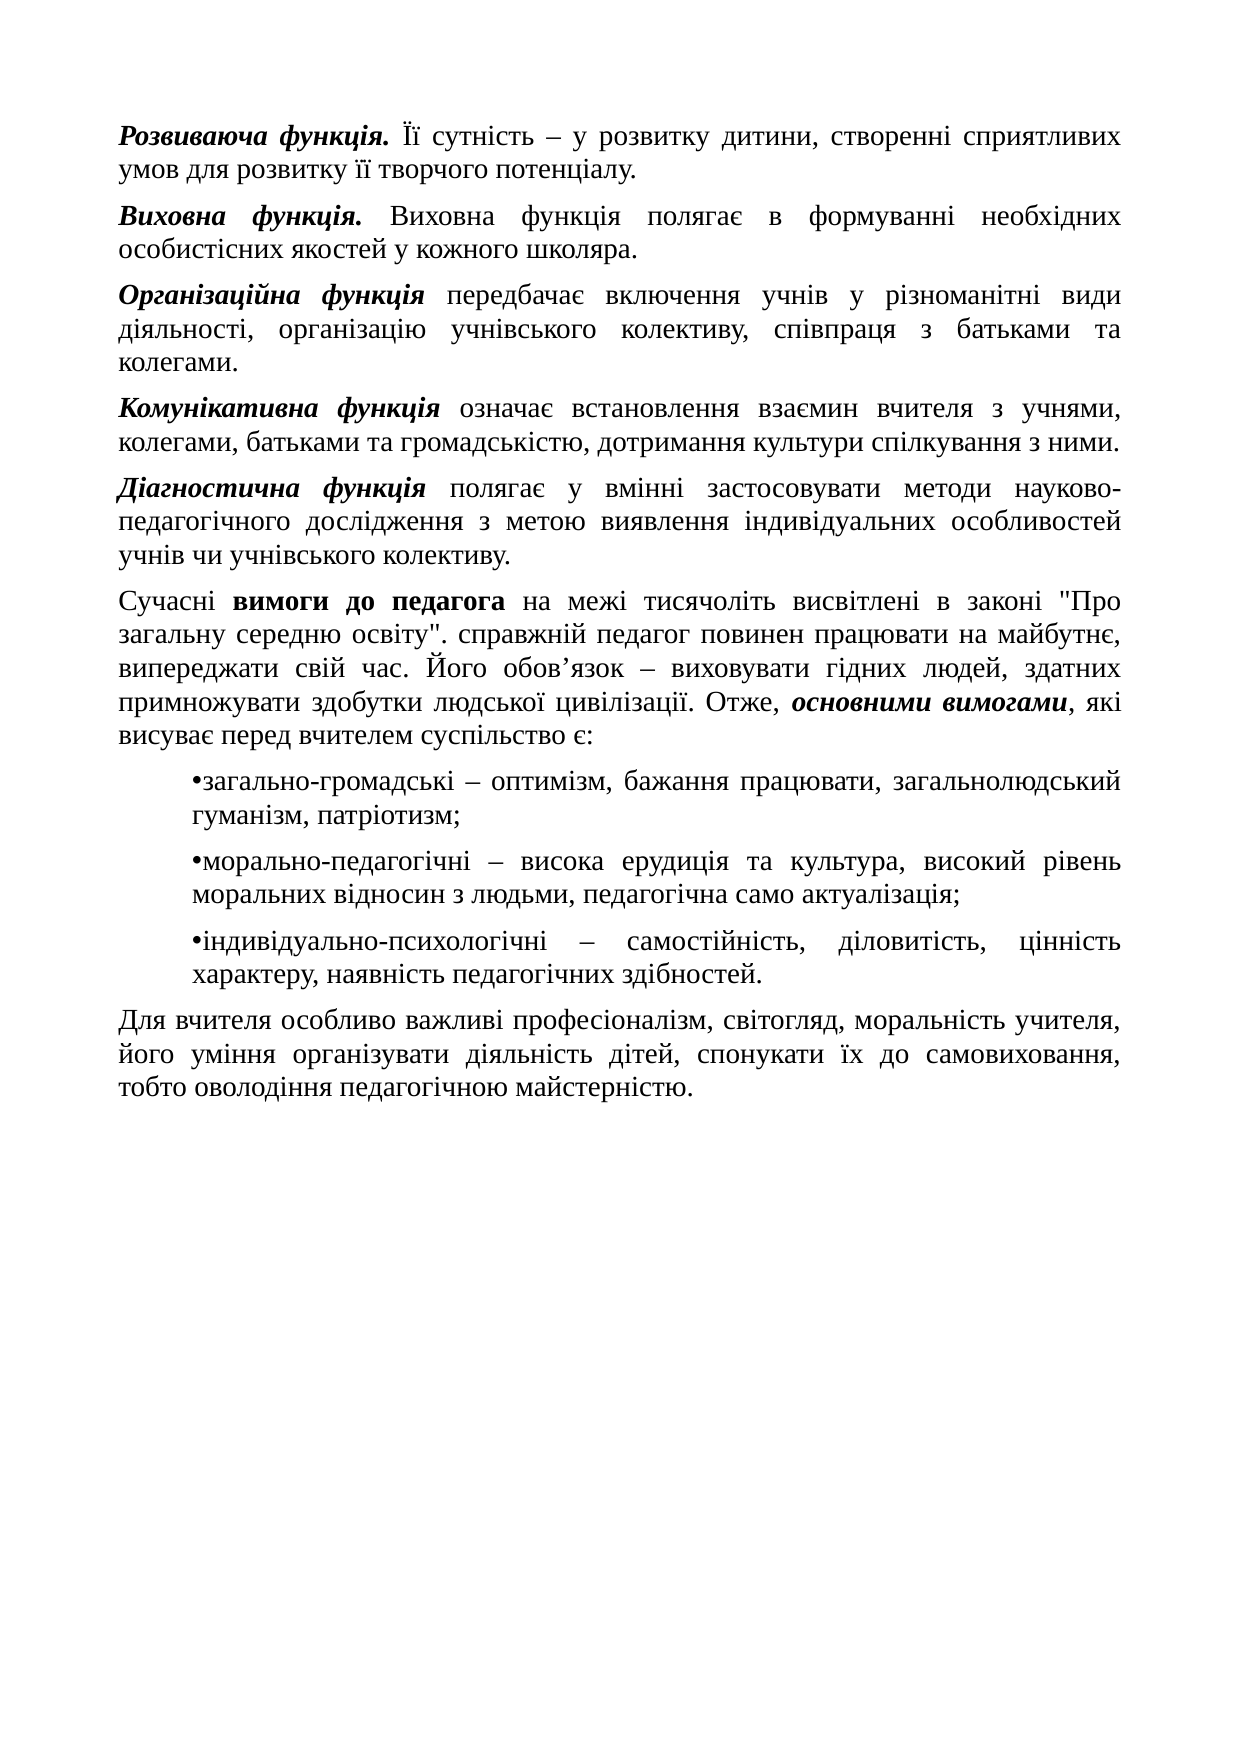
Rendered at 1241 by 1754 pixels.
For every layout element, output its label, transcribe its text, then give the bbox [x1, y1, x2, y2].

text Комунікативна функція означає встановлення взаємин вчителя з учнями, колегами, батьками та громадськістю, дотримання культури спілкування з ними. [118, 390, 1122, 457]
list індивідуально-психологічні – самостійність, діловитість, цінність характеру, наявність педагогічних здібностей. [118, 923, 1122, 990]
list морально-педагогічні – висока ерудиція та культура, високий рівень моральних відносин з людьми, педагогічна само актуалізація; [118, 843, 1122, 910]
text Сучасні вимоги до педагога на межі тисячоліть висвітлені в законі "Про загальну середню освіту". справжній педагог повинен працювати на майбутнє, випереджати свій час. Його обов’язок – виховувати гідних людей, здатних примножувати здобутки людської цивілізації. Отже, основними вимогами, які висуває перед вчителем суспільство є: [118, 583, 1122, 751]
text Діагностична функція полягає у вмінні застосовувати методи науково-педагогічного дослідження з метою виявлення індивідуальних особливостей учнів чи учнівського колективу. [118, 470, 1122, 571]
text Виховна функція. Виховна функція полягає в формуванні необхідних особистісних якостей у кожного школяра. [118, 198, 1122, 265]
text Організаційна функція передбачає включення учнів у різноманітні види діяльності, організацію учнівського колективу, співпраця з батьками та колегами. [118, 277, 1122, 378]
list загально-громадські – оптимізм, бажання працювати, загальнолюдський гуманізм, патріотизм; [118, 763, 1122, 831]
text Розвиваюча функція. Її сутність – у розвитку дитини, створенні сприятливих умов для розвитку її творчого потенціалу. [118, 118, 1122, 185]
text Для вчителя особливо важливі професіоналізм, світогляд, моральність учителя, його уміння організувати діяльність дітей, спонукати їх до самовиховання, тобто оволодіння педагогічною майстерністю. [118, 1002, 1122, 1103]
